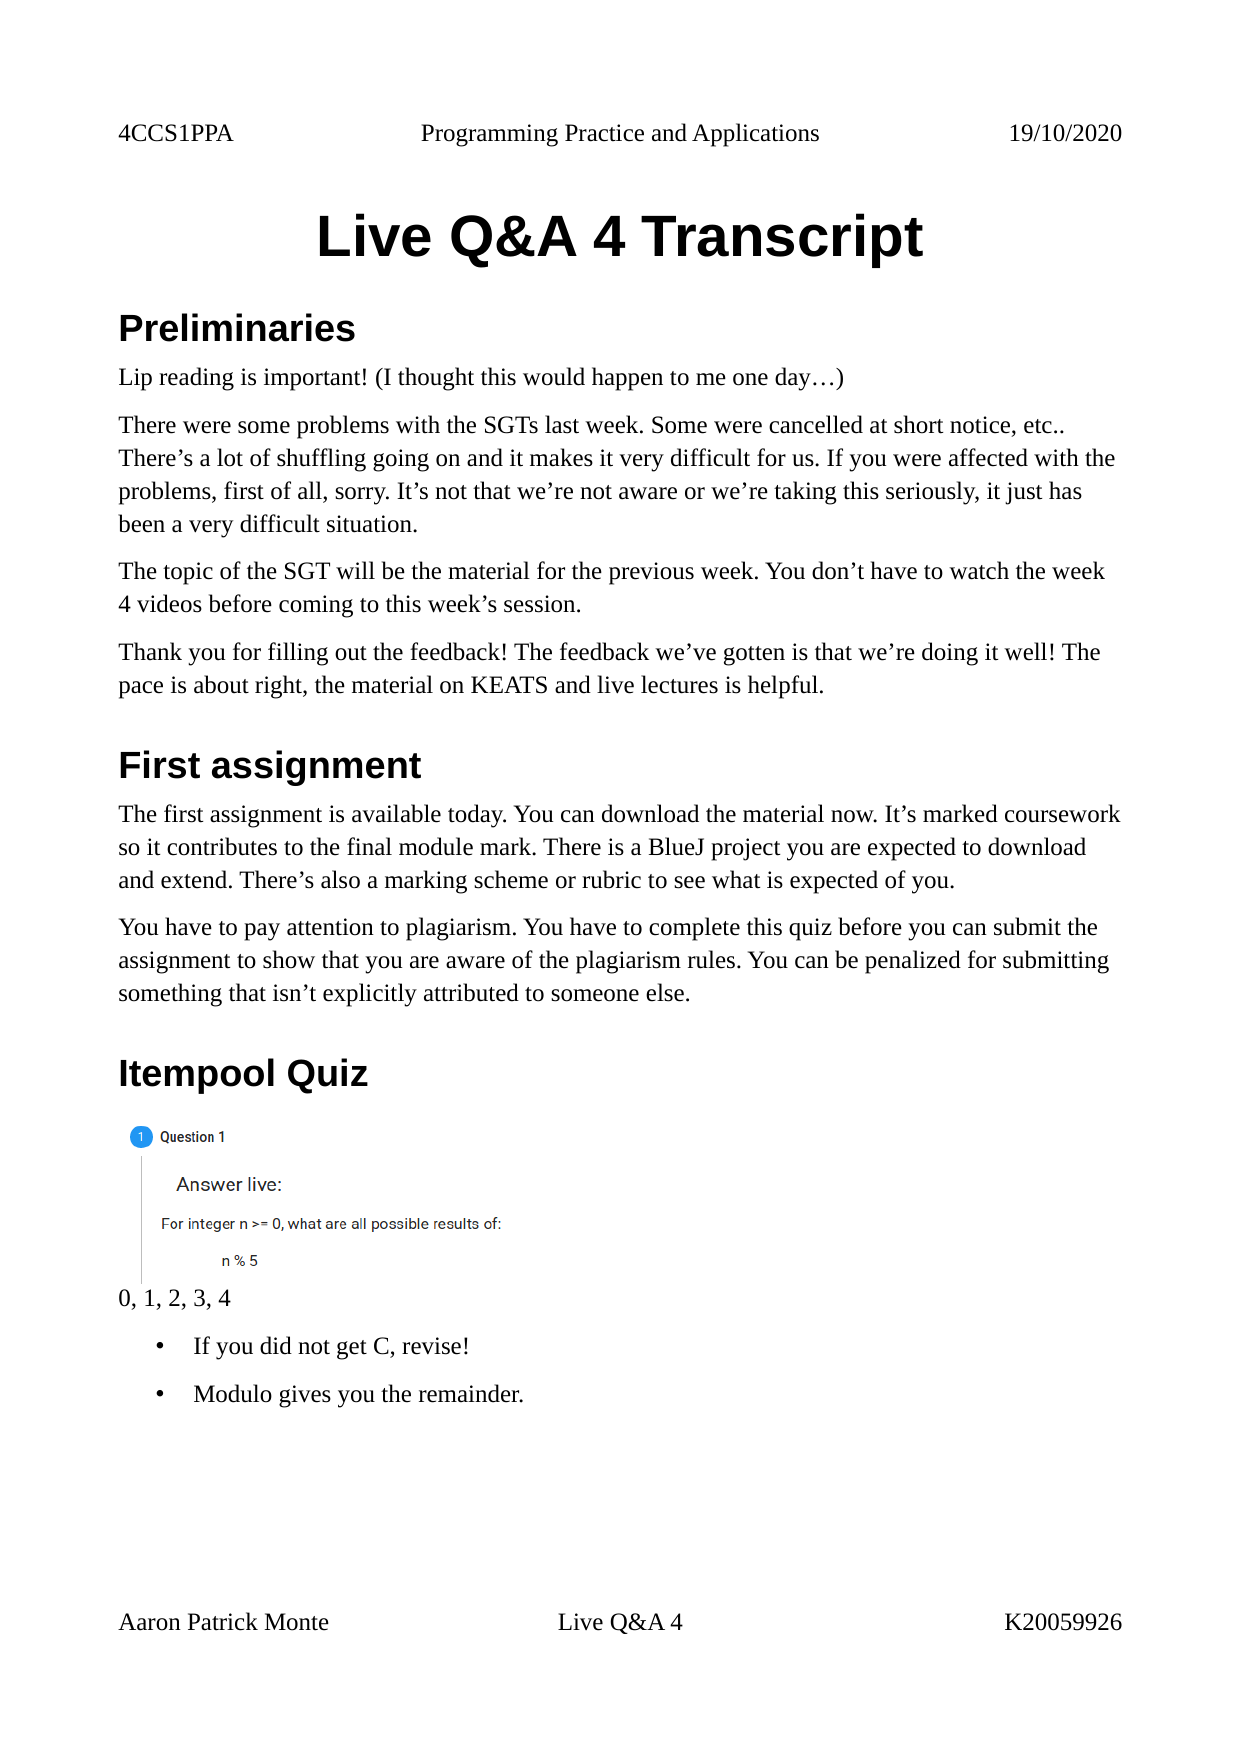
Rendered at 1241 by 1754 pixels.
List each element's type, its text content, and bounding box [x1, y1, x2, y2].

list If you did not get C, revise! [156, 1331, 1122, 1360]
list Modulo gives you the remainder. [156, 1379, 1122, 1407]
subtitle Preliminaries [118, 306, 1122, 349]
picture [118, 1107, 547, 1284]
text You have to pay attention to plagiarism. You have to complete this quiz before you can submit the assignment to show that you are aware of the plagiarism rules. You can be penalized for submitting something that isn’t explicitly attributed to someone else. [118, 912, 1122, 1007]
title Live Q&A 4 Transcript [118, 201, 1122, 268]
text There were some problems with the SGTs last week. Some were cancelled at short notice, etc.. There’s a lot of shuffling going on and it makes it very difficult for us. If you were affected with the problems, first of all, sorry. It’s not that we’re not aware or we’re taking this seriously, it just has been a very difficult situation. [118, 410, 1122, 537]
text The topic of the SGT will be the material for the previous week. You don’t have to watch the week 4 videos before coming to this week’s session. [118, 556, 1122, 618]
text Lip reading is important! (I thought this would happen to me one day…) [118, 362, 1122, 391]
subtitle Itempool Quiz [118, 1051, 1122, 1095]
text The first assignment is available today. You can download the material now. It’s marked coursework so it contributes to the final module mark. There is a BlueJ project you are expected to download and extend. There’s also a marking scheme or rubric to see what is expected of you. [118, 799, 1122, 893]
subtitle First assignment [118, 743, 1122, 786]
text 0, 1, 2, 3, 4 [118, 1283, 1122, 1312]
text Thank you for filling out the feedback! The feedback we’ve gotten is that we’re doing it well! The pace is about right, the material on KEATS and live lectures is helpful. [118, 637, 1122, 699]
